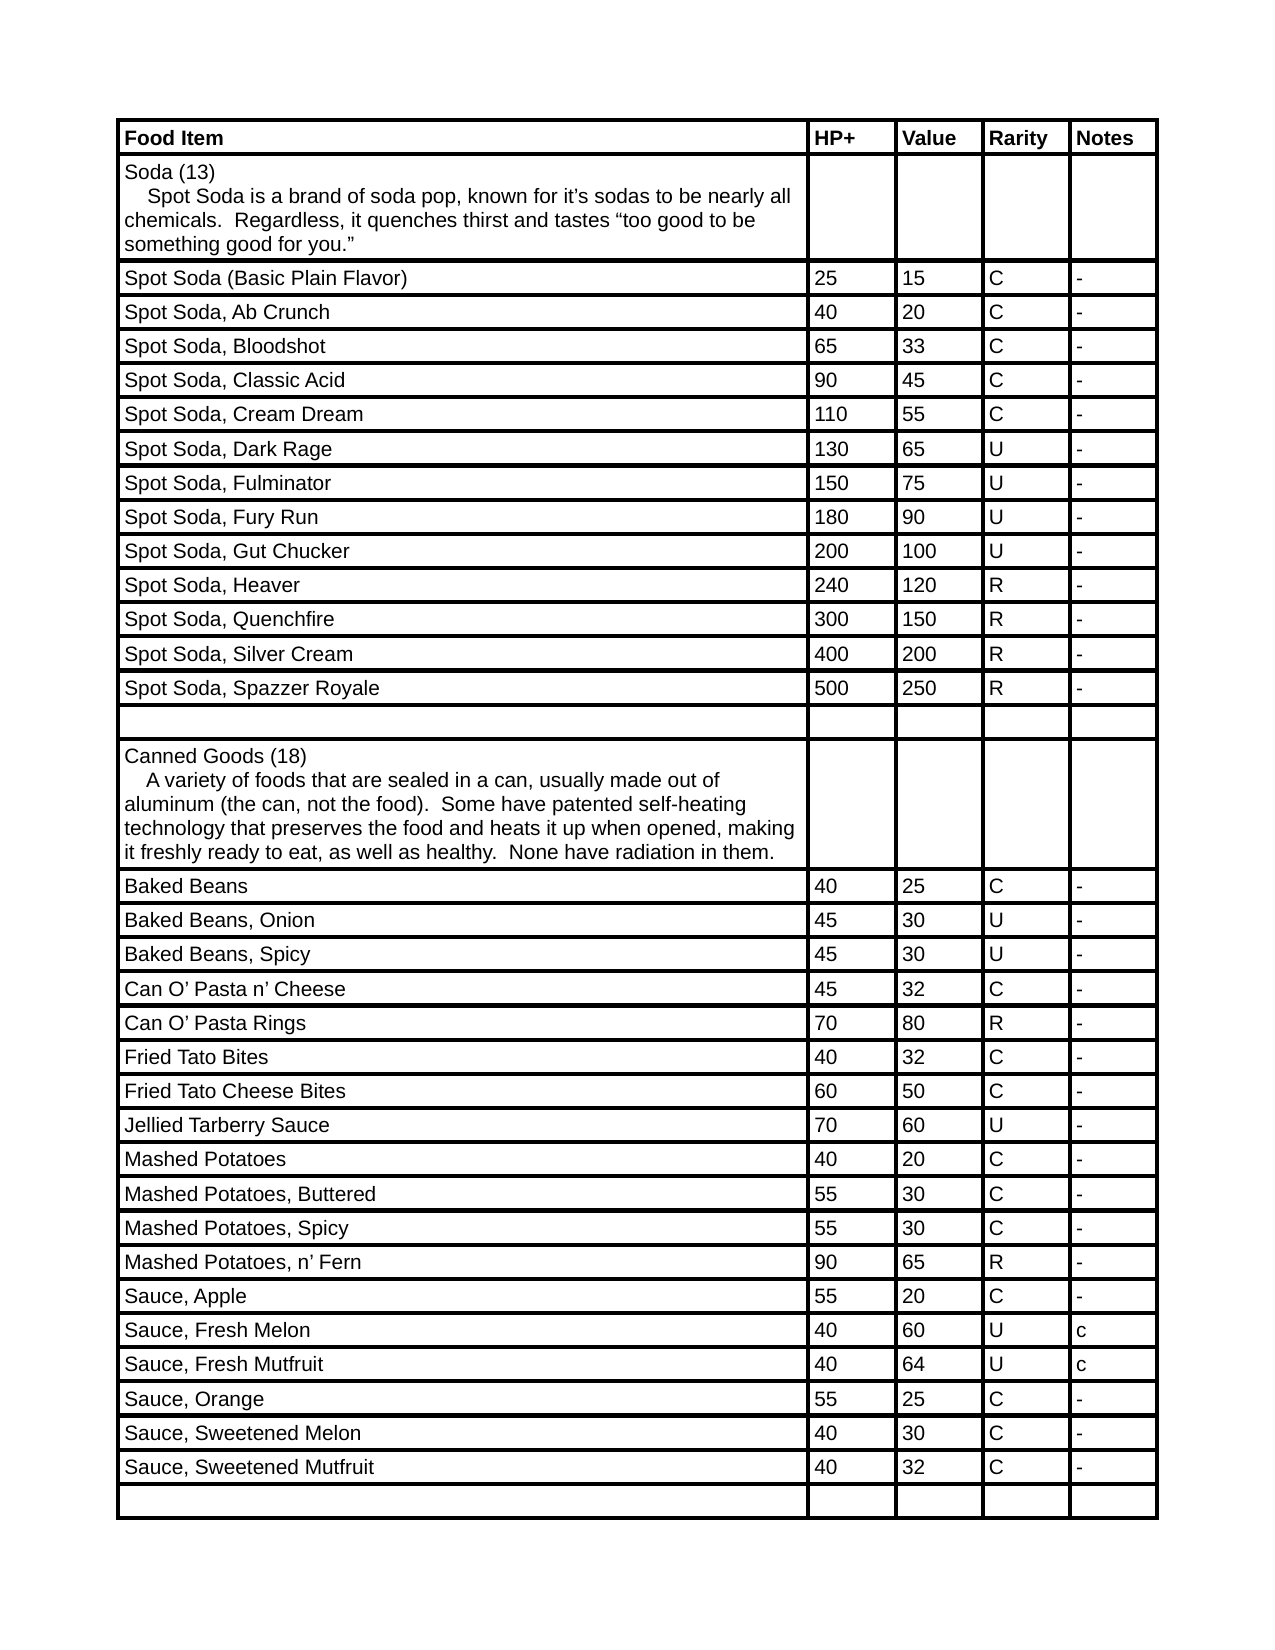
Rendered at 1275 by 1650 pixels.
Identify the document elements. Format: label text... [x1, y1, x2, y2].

table_cell C [985, 331, 1068, 361]
table_cell 70 [810, 1110, 894, 1140]
table_cell 40 [810, 1418, 894, 1447]
table_cell - [1072, 399, 1155, 429]
table_cell [898, 707, 981, 737]
table_cell Spot Soda, Gut Chucker [120, 536, 806, 566]
table_cell 45 [810, 905, 894, 935]
table_cell [120, 707, 806, 737]
table_cell - [1072, 570, 1155, 600]
table_cell Jellied Tarberry Sauce [120, 1110, 806, 1140]
table_cell Spot Soda, Dark Rage [120, 433, 806, 463]
table_cell Baked Beans, Onion [120, 905, 806, 935]
table_cell - [1072, 673, 1155, 702]
table_cell Spot Soda (Basic Plain Flavor) [120, 263, 806, 292]
table_cell Spot Soda, Quenchfire [120, 604, 806, 634]
table_cell - [1072, 1213, 1155, 1242]
table_cell 30 [898, 905, 981, 935]
table_cell - [1072, 365, 1155, 395]
table_cell - [1072, 1076, 1155, 1106]
table_cell - [1072, 973, 1155, 1003]
table_cell C [985, 1213, 1068, 1242]
table_cell Spot Soda, Cream Dream [120, 399, 806, 429]
table_cell 130 [810, 433, 894, 463]
table_cell C [985, 1383, 1068, 1413]
table_cell 65 [898, 433, 981, 463]
table_cell 110 [810, 399, 894, 429]
table_cell 65 [810, 331, 894, 361]
table_cell Sauce, Sweetened Melon [120, 1418, 806, 1447]
table_cell 90 [898, 502, 981, 532]
table_cell 200 [898, 638, 981, 668]
table_cell Sauce, Fresh Melon [120, 1315, 806, 1345]
table_cell - [1072, 263, 1155, 292]
table_cell [810, 1486, 894, 1516]
table_cell Mashed Potatoes [120, 1144, 806, 1174]
table_cell 250 [898, 673, 981, 702]
table_cell Mashed Potatoes, Spicy [120, 1213, 806, 1242]
table_cell C [985, 297, 1068, 327]
table_cell - [1072, 1042, 1155, 1072]
table_cell 25 [898, 871, 981, 901]
table_cell - [1072, 433, 1155, 463]
table_cell 20 [898, 1281, 981, 1311]
table_cell - [1072, 1247, 1155, 1277]
table_cell [1072, 156, 1155, 258]
table_cell C [985, 1178, 1068, 1208]
table_cell U [985, 1110, 1068, 1140]
table_cell - [1072, 1178, 1155, 1208]
table_cell Soda (13) Spot Soda is a brand of soda pop, known for it’s sodas to be nearly all chemicals. Regardless, it quenches thirst and tastes “too good to be something good for you.” [120, 156, 806, 258]
table_cell 40 [810, 1042, 894, 1072]
table_header Value [898, 122, 981, 152]
table_cell 55 [810, 1383, 894, 1413]
table_cell 55 [810, 1281, 894, 1311]
table_cell [810, 156, 894, 258]
table_header Rarity [985, 122, 1068, 152]
table_cell Fried Tato Bites [120, 1042, 806, 1072]
table_cell 300 [810, 604, 894, 634]
table_cell 40 [810, 1315, 894, 1345]
table_cell - [1072, 1144, 1155, 1174]
table_header Food Item [120, 122, 806, 152]
table_cell - [1072, 1008, 1155, 1037]
table_cell 20 [898, 297, 981, 327]
table_cell [1072, 1486, 1155, 1516]
table_cell 64 [898, 1349, 981, 1379]
table_cell 60 [810, 1076, 894, 1106]
table_cell 15 [898, 263, 981, 292]
table_cell - [1072, 1110, 1155, 1140]
table_cell 500 [810, 673, 894, 702]
table_cell Can O’ Pasta n’ Cheese [120, 973, 806, 1003]
table_cell 20 [898, 1144, 981, 1174]
table_cell 40 [810, 1452, 894, 1482]
table_cell 55 [898, 399, 981, 429]
table_cell Baked Beans, Spicy [120, 939, 806, 969]
table_cell R [985, 1247, 1068, 1277]
table_cell 55 [810, 1213, 894, 1242]
table_cell 40 [810, 297, 894, 327]
table_cell - [1072, 1383, 1155, 1413]
table_cell [120, 1486, 806, 1516]
table_cell 30 [898, 939, 981, 969]
table_cell 60 [898, 1315, 981, 1345]
table_cell 32 [898, 1452, 981, 1482]
table_cell Spot Soda, Ab Crunch [120, 297, 806, 327]
table_cell C [985, 365, 1068, 395]
table_cell 30 [898, 1418, 981, 1447]
table_cell 50 [898, 1076, 981, 1106]
table_cell 55 [810, 1178, 894, 1208]
table_cell 40 [810, 871, 894, 901]
table_cell 75 [898, 468, 981, 497]
table_cell 120 [898, 570, 981, 600]
table_cell C [985, 1281, 1068, 1311]
table_cell R [985, 570, 1068, 600]
table_cell Spot Soda, Bloodshot [120, 331, 806, 361]
table_cell Spot Soda, Fury Run [120, 502, 806, 532]
table_cell 45 [810, 939, 894, 969]
table_cell 200 [810, 536, 894, 566]
table_cell [1072, 707, 1155, 737]
table_cell 80 [898, 1008, 981, 1037]
table_cell - [1072, 502, 1155, 532]
table_cell 60 [898, 1110, 981, 1140]
table_cell Spot Soda, Silver Cream [120, 638, 806, 668]
table_cell 180 [810, 502, 894, 532]
table_cell - [1072, 1418, 1155, 1447]
table_header Notes [1072, 122, 1155, 152]
table_cell 70 [810, 1008, 894, 1037]
table_cell U [985, 1349, 1068, 1379]
table_cell Sauce, Fresh Mutfruit [120, 1349, 806, 1379]
table_cell - [1072, 331, 1155, 361]
table_cell 30 [898, 1178, 981, 1208]
table_cell 40 [810, 1144, 894, 1174]
table_header HP+ [810, 122, 894, 152]
table_cell 90 [810, 365, 894, 395]
table_cell Mashed Potatoes, n’ Fern [120, 1247, 806, 1277]
table_cell C [985, 973, 1068, 1003]
table_cell Spot Soda, Classic Acid [120, 365, 806, 395]
table_cell Spot Soda, Heaver [120, 570, 806, 600]
table_cell Sauce, Orange [120, 1383, 806, 1413]
table_cell 32 [898, 973, 981, 1003]
table_cell [985, 741, 1068, 867]
table_cell - [1072, 1452, 1155, 1482]
table_cell - [1072, 939, 1155, 969]
table_cell [810, 741, 894, 867]
table_cell - [1072, 871, 1155, 901]
table_cell 150 [810, 468, 894, 497]
table_cell [985, 707, 1068, 737]
table_cell C [985, 263, 1068, 292]
table_cell U [985, 939, 1068, 969]
table_cell 30 [898, 1213, 981, 1242]
table_cell C [985, 1042, 1068, 1072]
table_cell - [1072, 468, 1155, 497]
table_cell 90 [810, 1247, 894, 1277]
table_cell Canned Goods (18) A variety of foods that are sealed in a can, usually made out of aluminum (the can, not the food). Some have patented self-heating technology that preserves the food and heats it up when opened, making it freshly ready to eat, as well as healthy. None have radiation in them. [120, 741, 806, 867]
table_cell [898, 1486, 981, 1516]
table_cell [898, 156, 981, 258]
table_cell C [985, 1452, 1068, 1482]
table_cell - [1072, 604, 1155, 634]
table_cell C [985, 1418, 1068, 1447]
table_cell 65 [898, 1247, 981, 1277]
table_cell Sauce, Apple [120, 1281, 806, 1311]
table_cell - [1072, 1281, 1155, 1311]
table_cell 32 [898, 1042, 981, 1072]
table_cell Baked Beans [120, 871, 806, 901]
table_cell R [985, 673, 1068, 702]
table_cell U [985, 536, 1068, 566]
table_cell R [985, 604, 1068, 634]
table_cell c [1072, 1349, 1155, 1379]
table_cell Can O’ Pasta Rings [120, 1008, 806, 1037]
table_cell C [985, 399, 1068, 429]
table_cell 100 [898, 536, 981, 566]
table_cell 40 [810, 1349, 894, 1379]
table_cell C [985, 1144, 1068, 1174]
table_cell - [1072, 905, 1155, 935]
table_cell 240 [810, 570, 894, 600]
table_cell - [1072, 536, 1155, 566]
table_cell Sauce, Sweetened Mutfruit [120, 1452, 806, 1482]
table_cell [985, 156, 1068, 258]
table_cell 150 [898, 604, 981, 634]
table_cell U [985, 502, 1068, 532]
table_cell [810, 707, 894, 737]
table_cell Spot Soda, Spazzer Royale [120, 673, 806, 702]
table_cell Mashed Potatoes, Buttered [120, 1178, 806, 1208]
table_cell U [985, 468, 1068, 497]
table_cell [1072, 741, 1155, 867]
table_cell C [985, 871, 1068, 901]
table_cell [898, 741, 981, 867]
table_cell U [985, 905, 1068, 935]
table_cell [985, 1486, 1068, 1516]
table_cell R [985, 638, 1068, 668]
table_cell - [1072, 297, 1155, 327]
table_cell - [1072, 638, 1155, 668]
table_cell 25 [810, 263, 894, 292]
table_cell U [985, 433, 1068, 463]
table_cell C [985, 1076, 1068, 1106]
table_cell Fried Tato Cheese Bites [120, 1076, 806, 1106]
table_cell 25 [898, 1383, 981, 1413]
table_cell 33 [898, 331, 981, 361]
table_cell U [985, 1315, 1068, 1345]
table_cell 400 [810, 638, 894, 668]
table_cell 45 [810, 973, 894, 1003]
table_cell c [1072, 1315, 1155, 1345]
table_cell Spot Soda, Fulminator [120, 468, 806, 497]
table_cell R [985, 1008, 1068, 1037]
table_cell 45 [898, 365, 981, 395]
